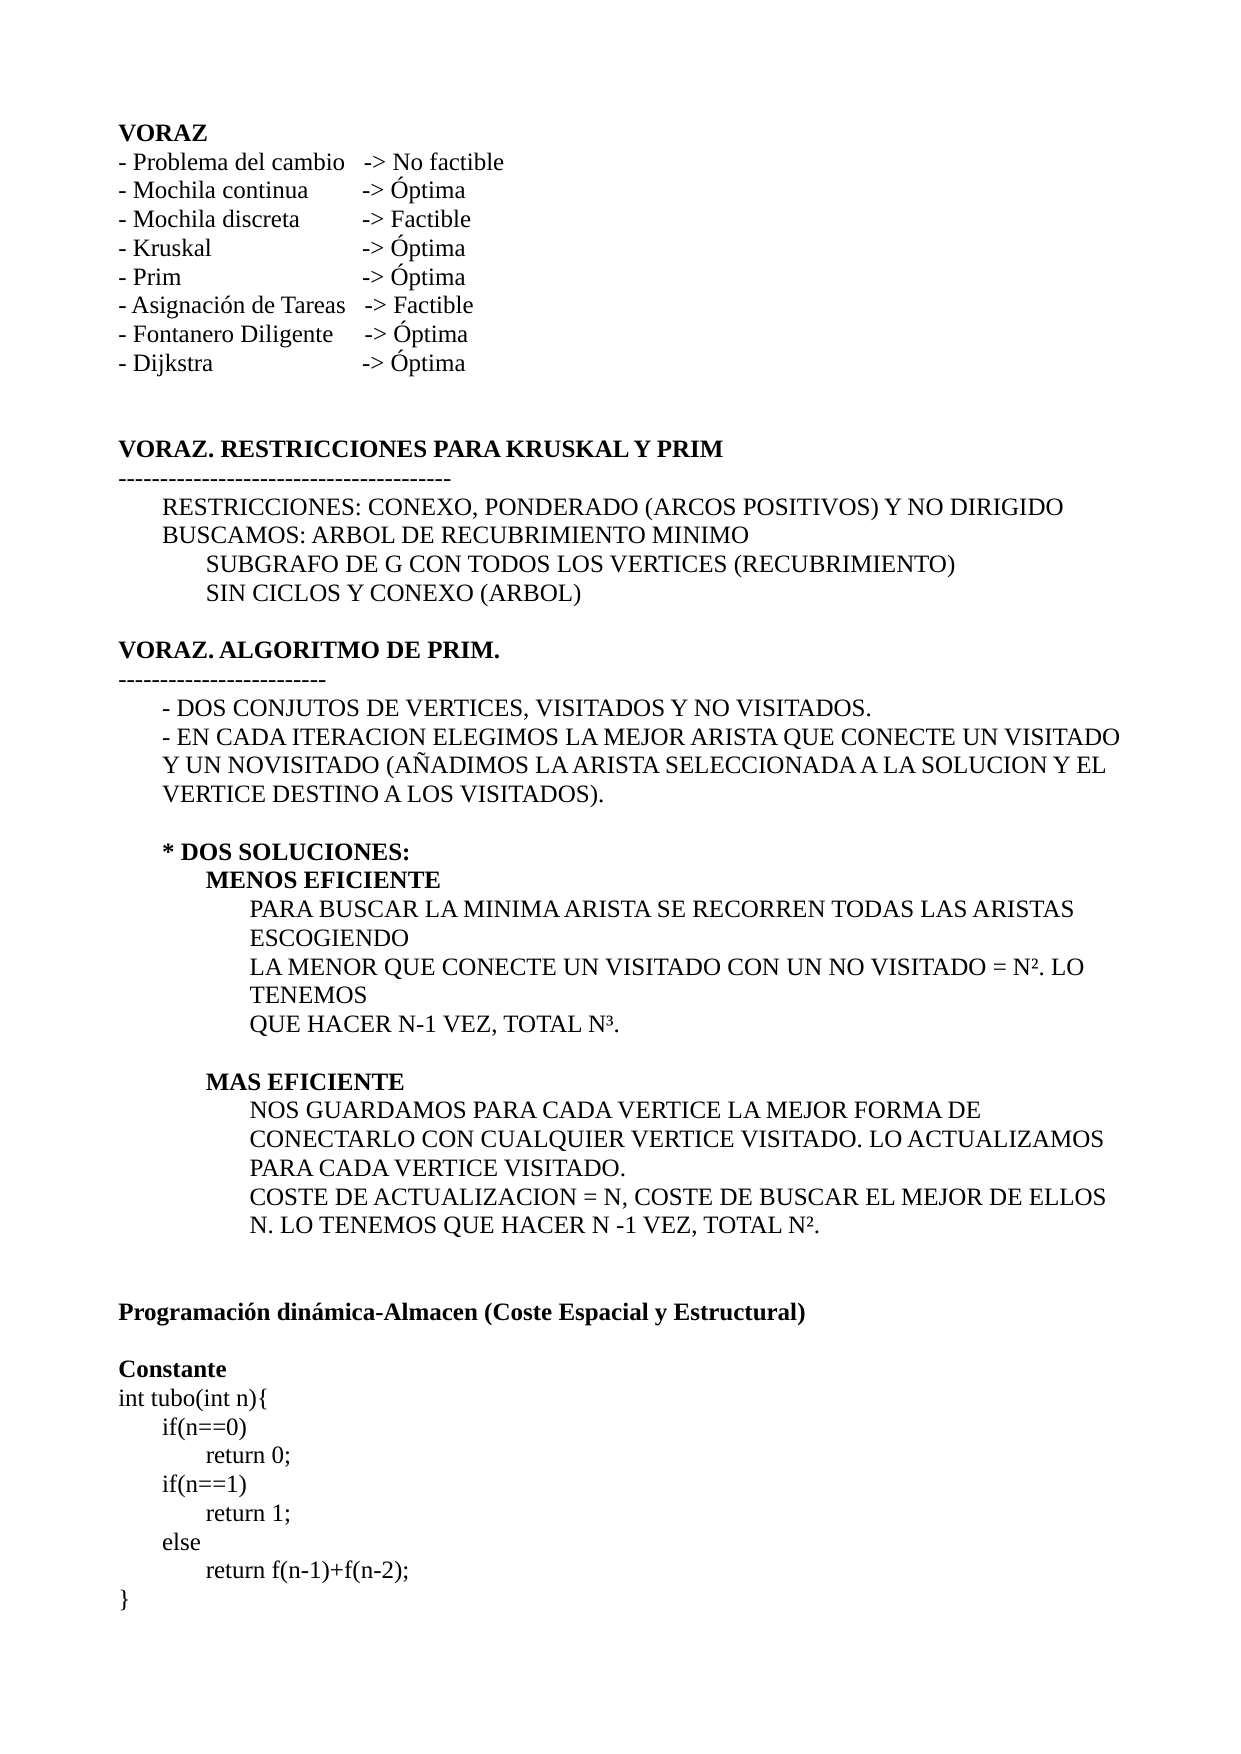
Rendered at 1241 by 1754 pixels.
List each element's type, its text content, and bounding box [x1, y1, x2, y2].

text - Kruskal -> Óptima [118, 233, 1122, 262]
text return 1; [118, 1498, 1122, 1527]
text - Mochila discreta -> Factible [118, 204, 1122, 233]
text MENOS EFICIENTE [118, 866, 1122, 894]
text BUSCAMOS: ARBOL DE RECUBRIMIENTO MINIMO [118, 521, 1122, 549]
text RESTRICCIONES: CONEXO, PONDERADO (ARCOS POSITIVOS) Y NO DIRIGIDO [118, 492, 1122, 521]
text return 0; [118, 1441, 1122, 1469]
text Programación dinámica-Almacen (Coste Espacial y Estructural) [118, 1297, 1122, 1326]
text - EN CADA ITERACION ELEGIMOS LA MEJOR ARISTA QUE CONECTE UN VISITADO Y UN NOVISITADO (AÑADIMOS LA ARISTA SELECCIONADA A LA SOLUCION Y EL VERTICE DESTINO A LOS VISITADOS). [118, 722, 1122, 808]
text else [118, 1527, 1122, 1556]
text int tubo(int n){ [118, 1383, 1122, 1412]
text SIN CICLOS Y CONEXO (ARBOL) [118, 578, 1122, 607]
text VORAZ. ALGORITMO DE PRIM. [118, 636, 1122, 664]
text return f(n-1)+f(n-2); [118, 1556, 1122, 1584]
text - Fontanero Diligente -> Óptima [118, 319, 1122, 348]
text LA MENOR QUE CONECTE UN VISITADO CON UN NO VISITADO = N². LO TENEMOS [118, 952, 1122, 1009]
text - Mochila continua -> Óptima [118, 176, 1122, 204]
text ---------------------------------------- [118, 463, 1122, 492]
text - Dijkstra -> Óptima [118, 348, 1122, 377]
text - Asignación de Tareas -> Factible [118, 291, 1122, 319]
text Constante [118, 1354, 1122, 1383]
text VORAZ [118, 118, 1122, 147]
text VORAZ. RESTRICCIONES PARA KRUSKAL Y PRIM [118, 434, 1122, 463]
text COSTE DE ACTUALIZACION = N, COSTE DE BUSCAR EL MEJOR DE ELLOS N. LO TENEMOS QUE HACER N -1 VEZ, TOTAL N². [118, 1182, 1122, 1239]
text QUE HACER N-1 VEZ, TOTAL N³. [118, 1009, 1122, 1038]
text - Prim -> Óptima [118, 262, 1122, 291]
text - DOS CONJUTOS DE VERTICES, VISITADOS Y NO VISITADOS. [118, 693, 1122, 722]
text } [118, 1584, 1122, 1613]
text if(n==1) [118, 1469, 1122, 1498]
text ------------------------- [118, 664, 1122, 693]
text MAS EFICIENTE [118, 1067, 1122, 1096]
text PARA BUSCAR LA MINIMA ARISTA SE RECORREN TODAS LAS ARISTAS ESCOGIENDO [118, 894, 1122, 952]
text NOS GUARDAMOS PARA CADA VERTICE LA MEJOR FORMA DE CONECTARLO CON CUALQUIER VERTICE VISITADO. LO ACTUALIZAMOS PARA CADA VERTICE VISITADO. [118, 1096, 1122, 1182]
text - Problema del cambio -> No factible [118, 147, 1122, 176]
text * DOS SOLUCIONES: [118, 837, 1122, 866]
text SUBGRAFO DE G CON TODOS LOS VERTICES (RECUBRIMIENTO) [118, 549, 1122, 578]
text if(n==0) [118, 1412, 1122, 1441]
